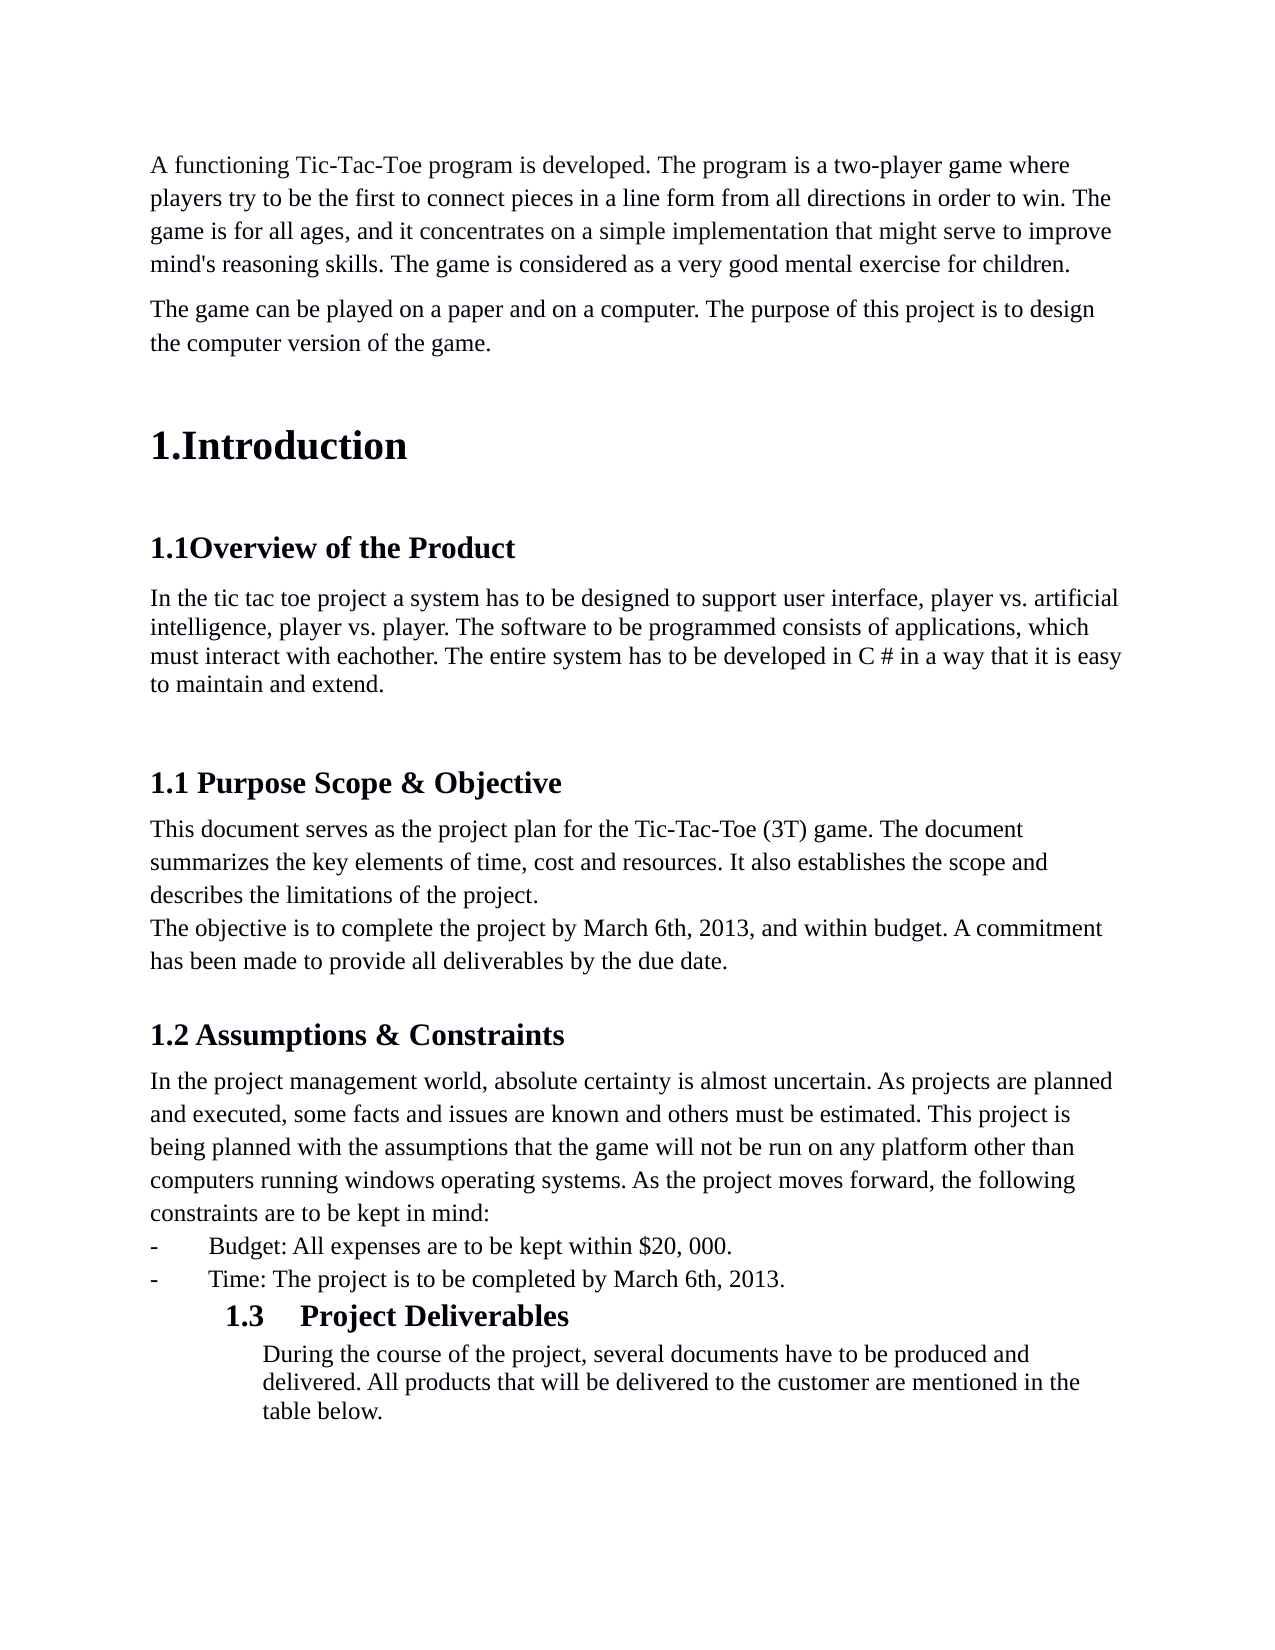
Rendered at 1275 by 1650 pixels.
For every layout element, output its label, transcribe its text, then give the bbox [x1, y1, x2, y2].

subtitle 1.Introduction [150, 411, 1125, 471]
text This document serves as the project plan for the Tic-Tac-Toe (3T) game. The document summarizes the key elements of time, cost and resources. It also establishes the scope and describes the limitations of the project. [150, 814, 1125, 909]
text - Time: The project is to be completed by March 6th, 2013. [150, 1264, 1125, 1293]
subtitle A functioning Tic-Tac-Toe program is developed. The program is a two-player game where players try to be the first to connect pieces in a line form from all directions in order to win. The game is for all ages, and it concentrates on a simple implementation that might serve to improve mind's reasoning skills. The game is considered as a very good mental exercise for children. [150, 150, 1125, 278]
text - Budget: All expenses are to be kept within $20, 000. [150, 1231, 1125, 1260]
subtitle 1.1Overview of the Product [150, 529, 1125, 565]
text In the project management world, absolute certainty is almost uncertain. As projects are planned and executed, some facts and issues are known and others must be estimated. This project is being planned with the assumptions that the game will not be run on any platform other than computers running windows operating systems. As the project moves forward, the following constraints are to be kept in mind: [150, 1066, 1125, 1227]
subtitle 1.2 Assumptions & Constraints [150, 1017, 1125, 1053]
list Project Deliverables [225, 1297, 1125, 1333]
text In the tic tac toe project a system has to be designed to support user interface, player vs. artificial intelligence, player vs. player. The software to be programmed consists of applications, which must interact with eachother. The entire system has to be developed in C # in a way that it is easy to maintain and extend. [150, 583, 1125, 698]
subtitle 1.1 Purpose Scope & Objective [150, 764, 1125, 800]
text The game can be played on a paper and on a computer. The purpose of this project is to design the computer version of the game. [150, 294, 1125, 356]
text The objective is to complete the project by March 6th, 2013, and within budget. A commitment has been made to provide all deliverables by the due date. [150, 913, 1125, 975]
list During the course of the project, several documents have to be produced and delivered. All products that will be delivered to the customer are mentioned in the table below. [225, 1339, 1125, 1425]
